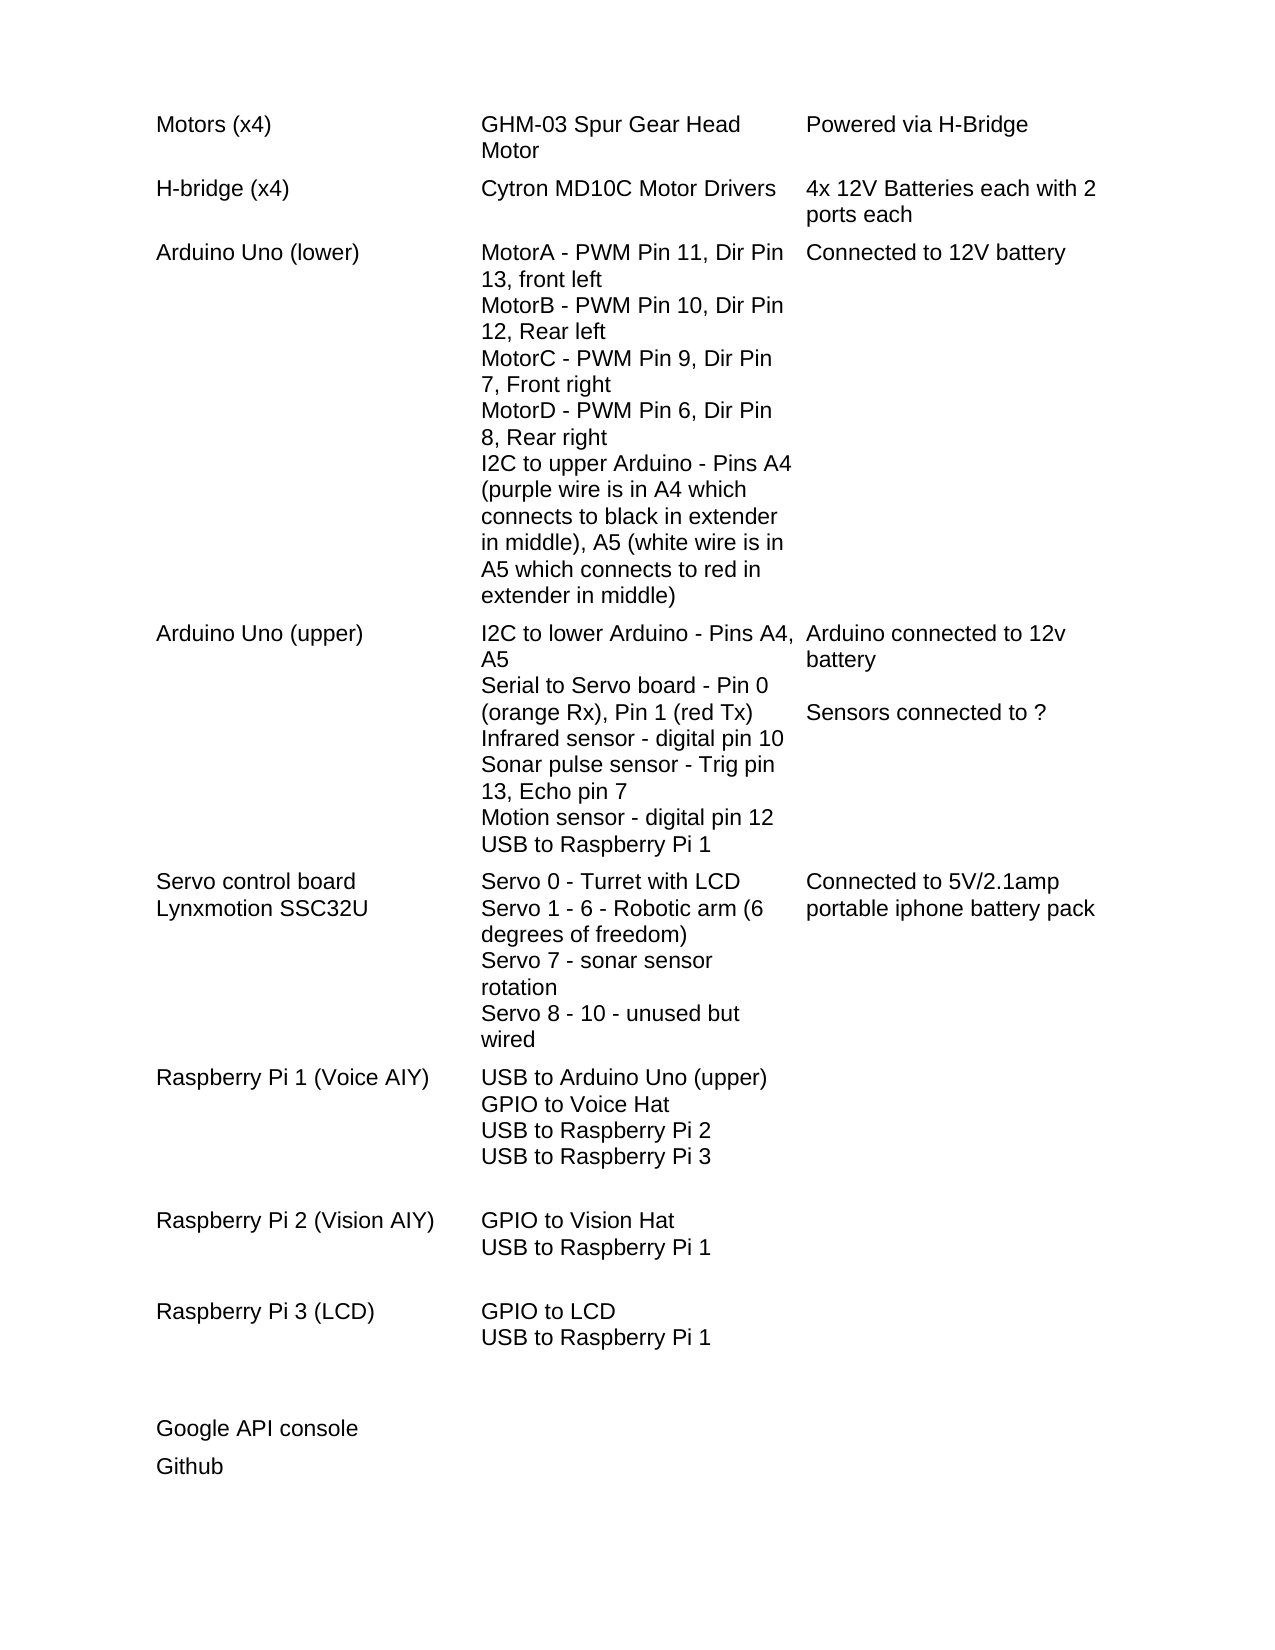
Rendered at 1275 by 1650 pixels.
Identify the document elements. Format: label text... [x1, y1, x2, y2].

table_cell [800, 1292, 1125, 1409]
table_cell [475, 1409, 800, 1447]
table_cell Arduino connected to 12v battery Sensors connected to ? [800, 614, 1125, 863]
table_cell [800, 1059, 1125, 1202]
table_cell Connected to 5V/2.1amp portable iphone battery pack [800, 863, 1125, 1058]
table_cell I2C to lower Arduino - Pins A4, A5 Serial to Servo board - Pin 0 (orange Rx), Pin 1 (red Tx) Infrared sensor - digital pin 10 Sonar pulse sensor - Trig pin 13, Echo pin 7 Motion sensor - digital pin 12 USB to Raspberry Pi 1 [475, 614, 800, 863]
table_cell Cytron MD10C Motor Drivers [475, 169, 800, 233]
table_cell GPIO to Vision Hat USB to Raspberry Pi 1 [475, 1202, 800, 1292]
table_cell Servo 0 - Turret with LCD Servo 1 - 6 - Robotic arm (6 degrees of freedom) Servo 7 - sonar sensor rotation Servo 8 - 10 - unused but wired [475, 863, 800, 1058]
table_cell USB to Arduino Uno (upper) GPIO to Voice Hat USB to Raspberry Pi 2 USB to Raspberry Pi 3 [475, 1059, 800, 1202]
table_cell Raspberry Pi 2 (Vision AIY) [150, 1202, 475, 1292]
table_header Motors (x4) [150, 105, 475, 169]
table_cell [800, 1202, 1125, 1292]
table_cell [800, 1409, 1125, 1447]
table_cell Arduino Uno (upper) [150, 614, 475, 863]
table_cell [800, 1447, 1125, 1485]
table_cell GPIO to LCD USB to Raspberry Pi 1 [475, 1292, 800, 1409]
table_cell Arduino Uno (lower) [150, 234, 475, 614]
table_cell [475, 1447, 800, 1485]
table_cell Github [150, 1447, 475, 1485]
table_cell Servo control board Lynxmotion SSC32U [150, 863, 475, 1058]
table_cell Raspberry Pi 3 (LCD) [150, 1292, 475, 1409]
table_cell Connected to 12V battery [800, 234, 1125, 614]
table_cell Google API console [150, 1409, 475, 1447]
table_header GHM-03 Spur Gear Head Motor [475, 105, 800, 169]
table_cell Raspberry Pi 1 (Voice AIY) [150, 1059, 475, 1202]
table_cell 4x 12V Batteries each with 2 ports each [800, 169, 1125, 233]
table_cell MotorA - PWM Pin 11, Dir Pin 13, front left MotorB - PWM Pin 10, Dir Pin 12, Rear left MotorC - PWM Pin 9, Dir Pin 7, Front right MotorD - PWM Pin 6, Dir Pin 8, Rear right I2C to upper Arduino - Pins A4 (purple wire is in A4 which connects to black in extender in middle), A5 (white wire is in A5 which connects to red in extender in middle) [475, 234, 800, 614]
table_cell H-bridge (x4) [150, 169, 475, 233]
table_header Powered via H-Bridge [800, 105, 1125, 169]
